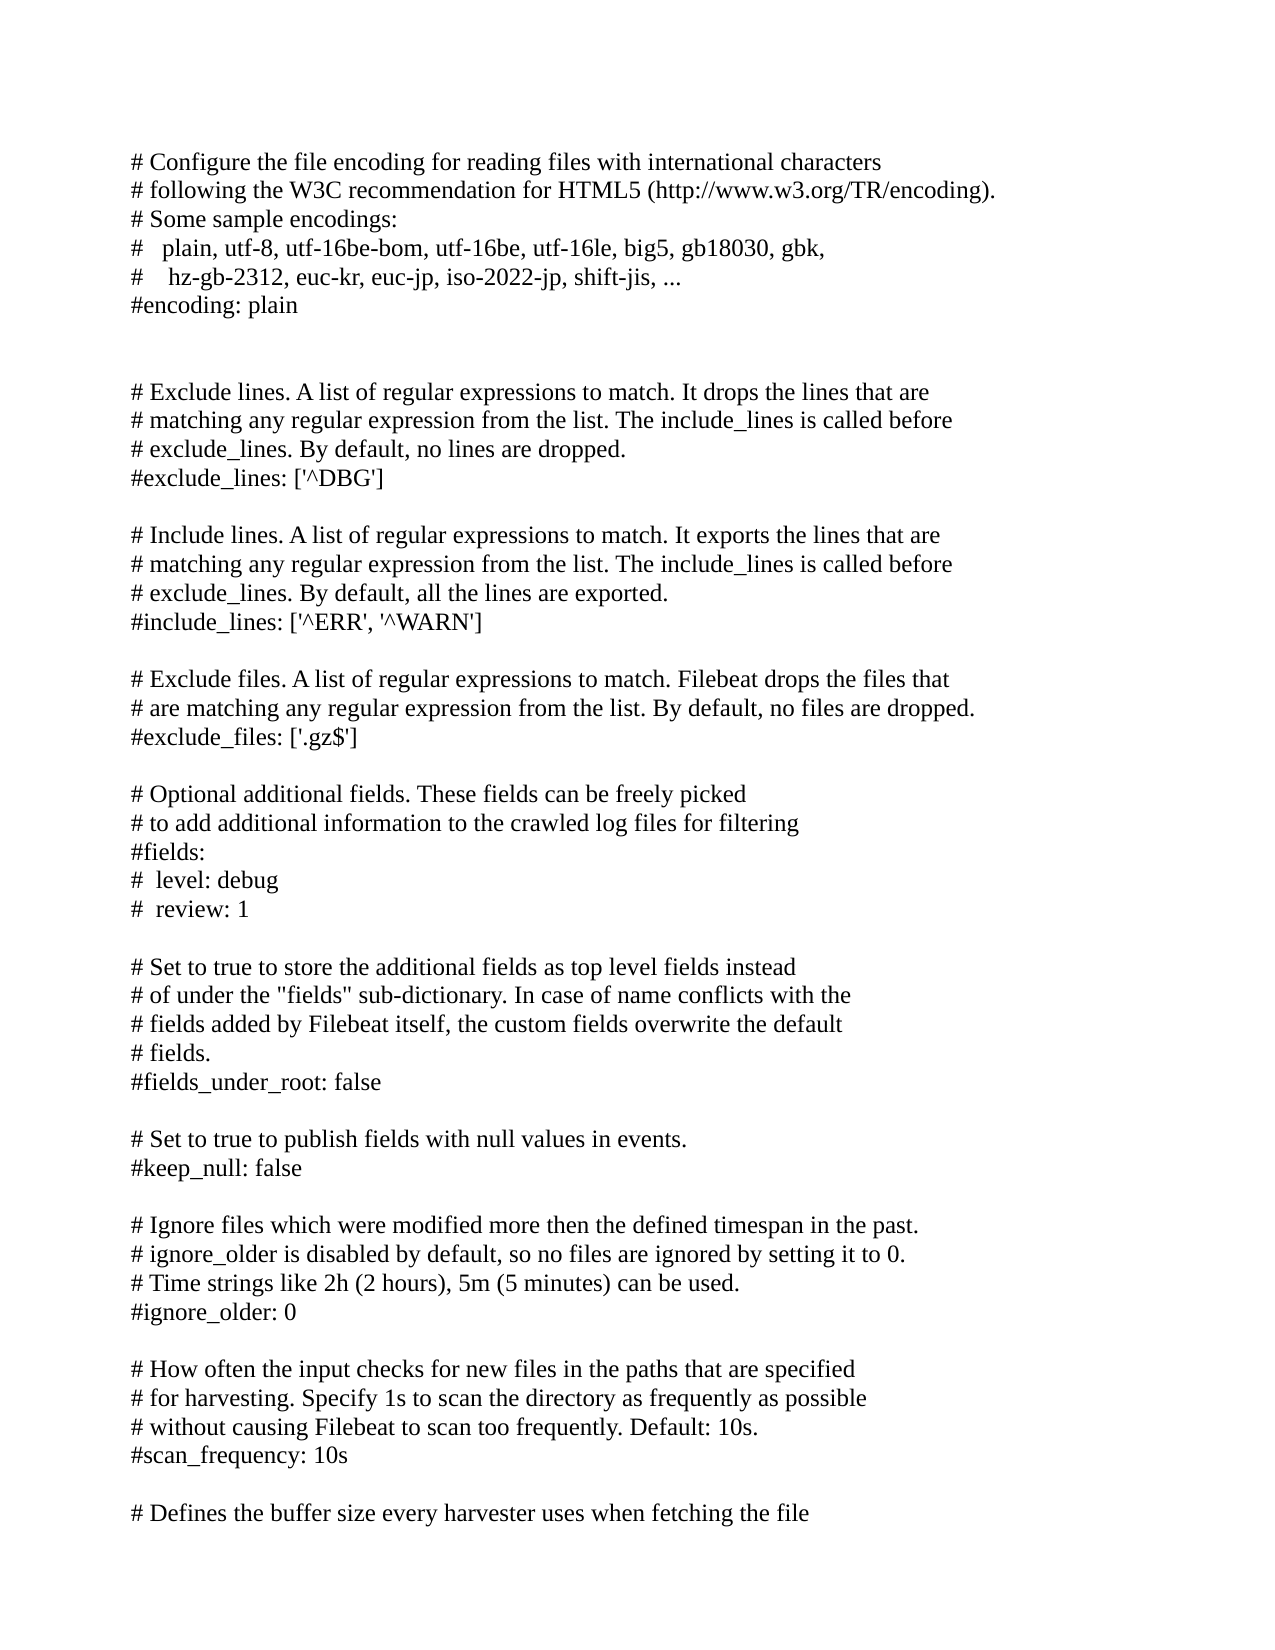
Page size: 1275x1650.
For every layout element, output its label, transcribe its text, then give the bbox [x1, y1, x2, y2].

text # fields. [118, 1038, 1157, 1067]
text # review: 1 [118, 894, 1157, 923]
text # of under the "fields" sub-dictionary. In case of name conflicts with the [118, 981, 1157, 1009]
text # matching any regular expression from the list. The include_lines is called before [118, 549, 1157, 578]
text # Defines the buffer size every harvester uses when fetching the file [118, 1498, 1157, 1527]
text #encoding: plain [118, 291, 1157, 319]
text # for harvesting. Specify 1s to scan the directory as frequently as possible [118, 1383, 1157, 1412]
text # Some sample encodings: [118, 204, 1157, 233]
text # following the W3C recommendation for HTML5 (http://www.w3.org/TR/encoding). [118, 176, 1157, 204]
text # are matching any regular expression from the list. By default, no files are dropped. [118, 693, 1157, 722]
text # Configure the file encoding for reading files with international characters [118, 147, 1157, 176]
text # hz-gb-2312, euc-kr, euc-jp, iso-2022-jp, shift-jis, ... [118, 262, 1157, 291]
text # Ignore files which were modified more then the defined timespan in the past. [118, 1211, 1157, 1239]
text #keep_null: false [118, 1153, 1157, 1182]
text # without causing Filebeat to scan too frequently. Default: 10s. [118, 1412, 1157, 1441]
text # Time strings like 2h (2 hours), 5m (5 minutes) can be used. [118, 1268, 1157, 1297]
text # Include lines. A list of regular expressions to match. It exports the lines that are [118, 521, 1157, 549]
text # plain, utf-8, utf-16be-bom, utf-16be, utf-16le, big5, gb18030, gbk, [118, 233, 1157, 262]
text # matching any regular expression from the list. The include_lines is called before [118, 406, 1157, 434]
text # Optional additional fields. These fields can be freely picked [118, 779, 1157, 808]
text #scan_frequency: 10s [118, 1441, 1157, 1469]
text #include_lines: ['^ERR', '^WARN'] [118, 607, 1157, 636]
text # to add additional information to the crawled log files for filtering [118, 808, 1157, 837]
text #exclude_files: ['.gz$'] [118, 722, 1157, 751]
text # Set to true to publish fields with null values in events. [118, 1124, 1157, 1153]
text # Set to true to store the additional fields as top level fields instead [118, 952, 1157, 981]
text # Exclude lines. A list of regular expressions to match. It drops the lines that are [118, 377, 1157, 406]
text #ignore_older: 0 [118, 1297, 1157, 1326]
text # ignore_older is disabled by default, so no files are ignored by setting it to 0. [118, 1239, 1157, 1268]
text #fields: [118, 837, 1157, 866]
text # Exclude files. A list of regular expressions to match. Filebeat drops the files that [118, 664, 1157, 693]
text # fields added by Filebeat itself, the custom fields overwrite the default [118, 1009, 1157, 1038]
text #fields_under_root: false [118, 1067, 1157, 1096]
text # level: debug [118, 866, 1157, 894]
text # How often the input checks for new files in the paths that are specified [118, 1354, 1157, 1383]
text # exclude_lines. By default, all the lines are exported. [118, 578, 1157, 607]
text #exclude_lines: ['^DBG'] [118, 463, 1157, 492]
text # exclude_lines. By default, no lines are dropped. [118, 434, 1157, 463]
